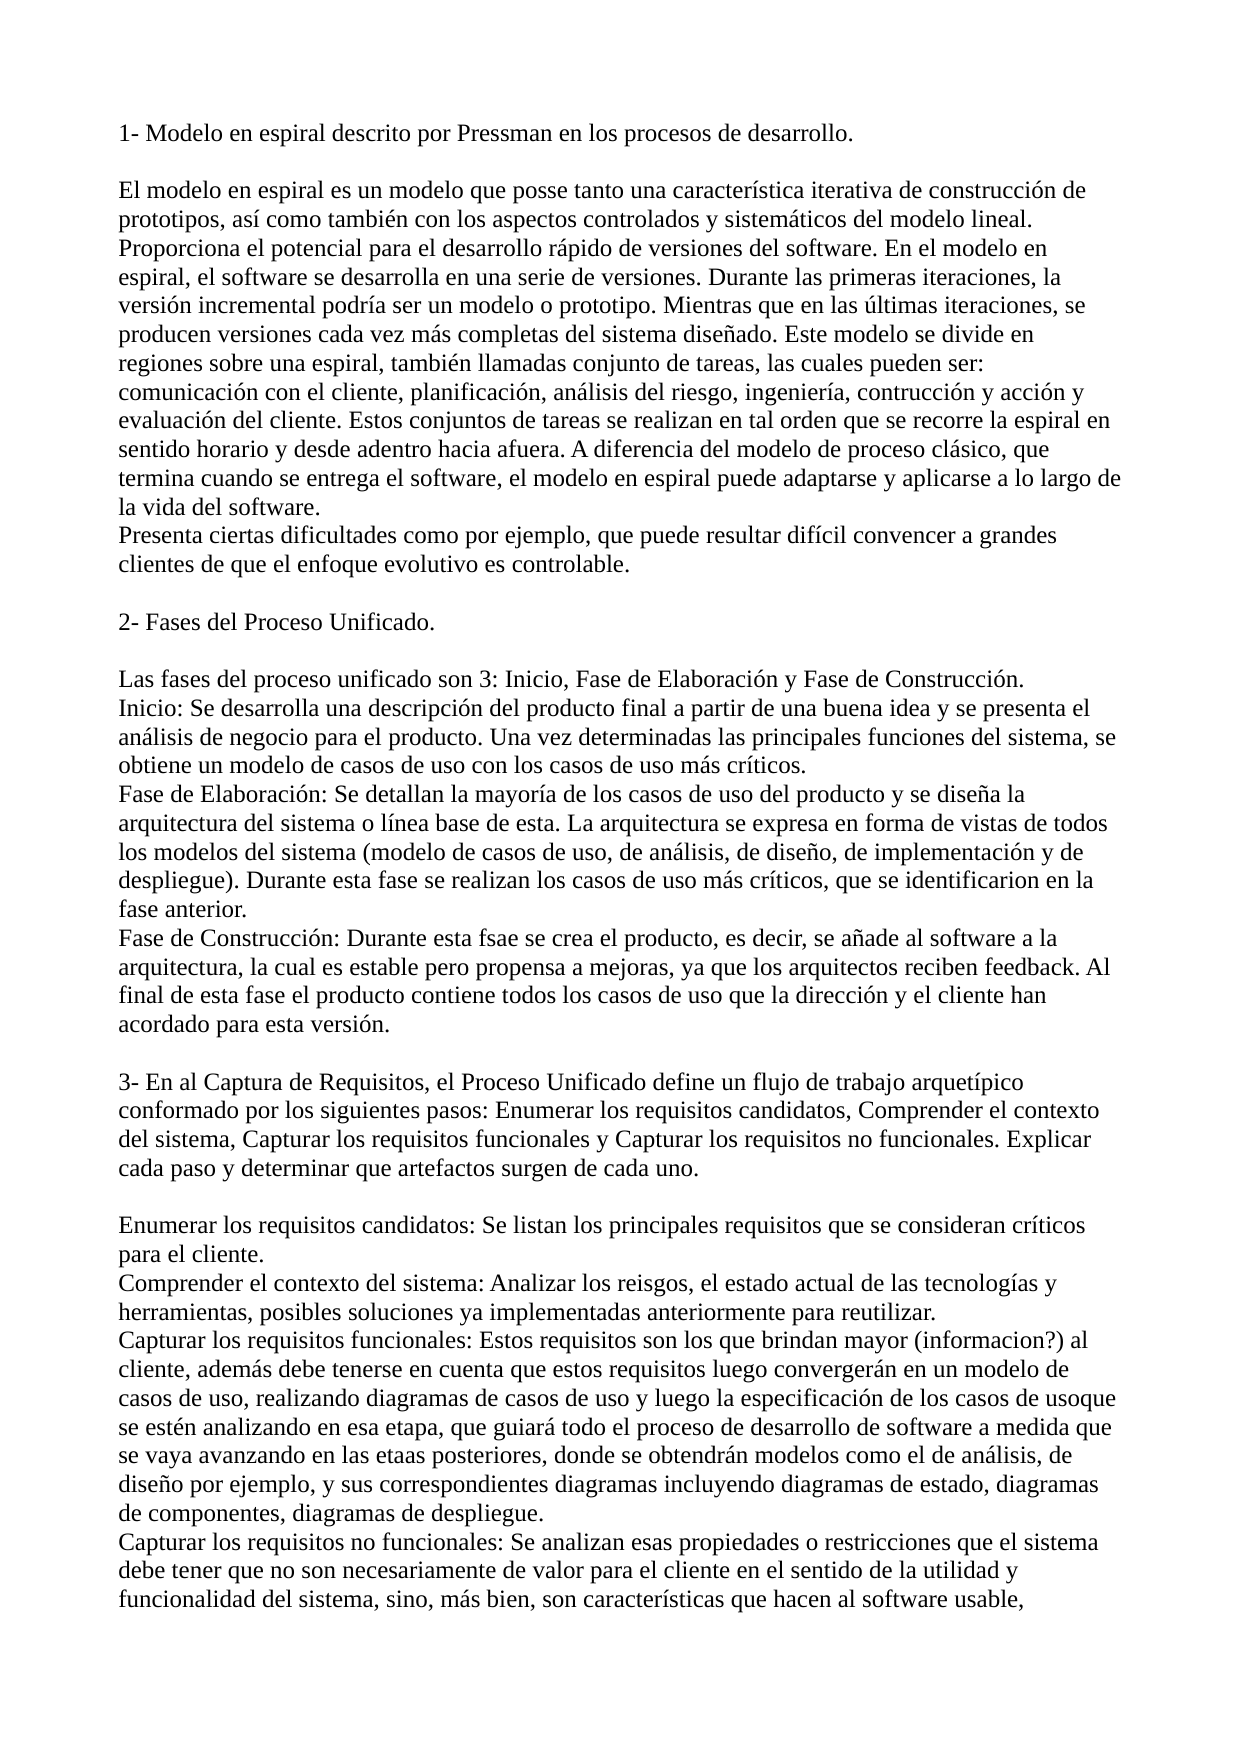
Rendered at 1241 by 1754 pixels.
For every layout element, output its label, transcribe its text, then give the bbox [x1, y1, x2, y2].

text Enumerar los requisitos candidatos: Se listan los principales requisitos que se consideran críticos para el cliente. [118, 1211, 1122, 1268]
text Inicio: Se desarrolla una descripción del producto final a partir de una buena idea y se presenta el análisis de negocio para el producto. Una vez determinadas las principales funciones del sistema, se obtiene un modelo de casos de uso con los casos de uso más críticos. [118, 693, 1122, 779]
text 3- En al Captura de Requisitos, el Proceso Unificado define un flujo de trabajo arquetípico conformado por los siguientes pasos: Enumerar los requisitos candidatos, Comprender el contexto del sistema, Capturar los requisitos funcionales y Capturar los requisitos no funcionales. Explicar cada paso y determinar que artefactos surgen de cada uno. [118, 1067, 1122, 1182]
text Comprender el contexto del sistema: Analizar los reisgos, el estado actual de las tecnologías y herramientas, posibles soluciones ya implementadas anteriormente para reutilizar. [118, 1268, 1122, 1326]
text 2- Fases del Proceso Unificado. [118, 607, 1122, 636]
text 1- Modelo en espiral descrito por Pressman en los procesos de desarrollo. [118, 118, 1122, 147]
text Presenta ciertas dificultades como por ejemplo, que puede resultar difícil convencer a grandes clientes de que el enfoque evolutivo es controlable. [118, 521, 1122, 578]
text El modelo en espiral es un modelo que posse tanto una característica iterativa de construcción de prototipos, así como también con los aspectos controlados y sistemáticos del modelo lineal. Proporciona el potencial para el desarrollo rápido de versiones del software. En el modelo en espiral, el software se desarrolla en una serie de versiones. Durante las primeras iteraciones, la versión incremental podría ser un modelo o prototipo. Mientras que en las últimas iteraciones, se producen versiones cada vez más completas del sistema diseñado. Este modelo se divide en regiones sobre una espiral, también llamadas conjunto de tareas, las cuales pueden ser: comunicación con el cliente, planificación, análisis del riesgo, ingeniería, contrucción y acción y evaluación del cliente. Estos conjuntos de tareas se realizan en tal orden que se recorre la espiral en sentido horario y desde adentro hacia afuera. A diferencia del modelo de proceso clásico, que termina cuando se entrega el software, el modelo en espiral puede adaptarse y aplicarse a lo largo de la vida del software. [118, 176, 1122, 521]
text Capturar los requisitos no funcionales: Se analizan esas propiedades o restricciones que el sistema debe tener que no son necesariamente de valor para el cliente en el sentido de la utilidad y funcionalidad del sistema, sino, más bien, son características que hacen al software usable, [118, 1527, 1122, 1613]
text Las fases del proceso unificado son 3: Inicio, Fase de Elaboración y Fase de Construcción. [118, 664, 1122, 693]
text Capturar los requisitos funcionales: Estos requisitos son los que brindan mayor (informacion?) al cliente, además debe tenerse en cuenta que estos requisitos luego convergerán en un modelo de casos de uso, realizando diagramas de casos de uso y luego la especificación de los casos de usoque se estén analizando en esa etapa, que guiará todo el proceso de desarrollo de software a medida que se vaya avanzando en las etaas posteriores, donde se obtendrán modelos como el de análisis, de diseño por ejemplo, y sus correspondientes diagramas incluyendo diagramas de estado, diagramas de componentes, diagramas de despliegue. [118, 1326, 1122, 1527]
text Fase de Elaboración: Se detallan la mayoría de los casos de uso del producto y se diseña la arquitectura del sistema o línea base de esta. La arquitectura se expresa en forma de vistas de todos los modelos del sistema (modelo de casos de uso, de análisis, de diseño, de implementación y de despliegue). Durante esta fase se realizan los casos de uso más críticos, que se identificarion en la fase anterior. [118, 779, 1122, 923]
text Fase de Construcción: Durante esta fsae se crea el producto, es decir, se añade al software a la arquitectura, la cual es estable pero propensa a mejoras, ya que los arquitectos reciben feedback. Al final de esta fase el producto contiene todos los casos de uso que la dirección y el cliente han acordado para esta versión. [118, 923, 1122, 1038]
